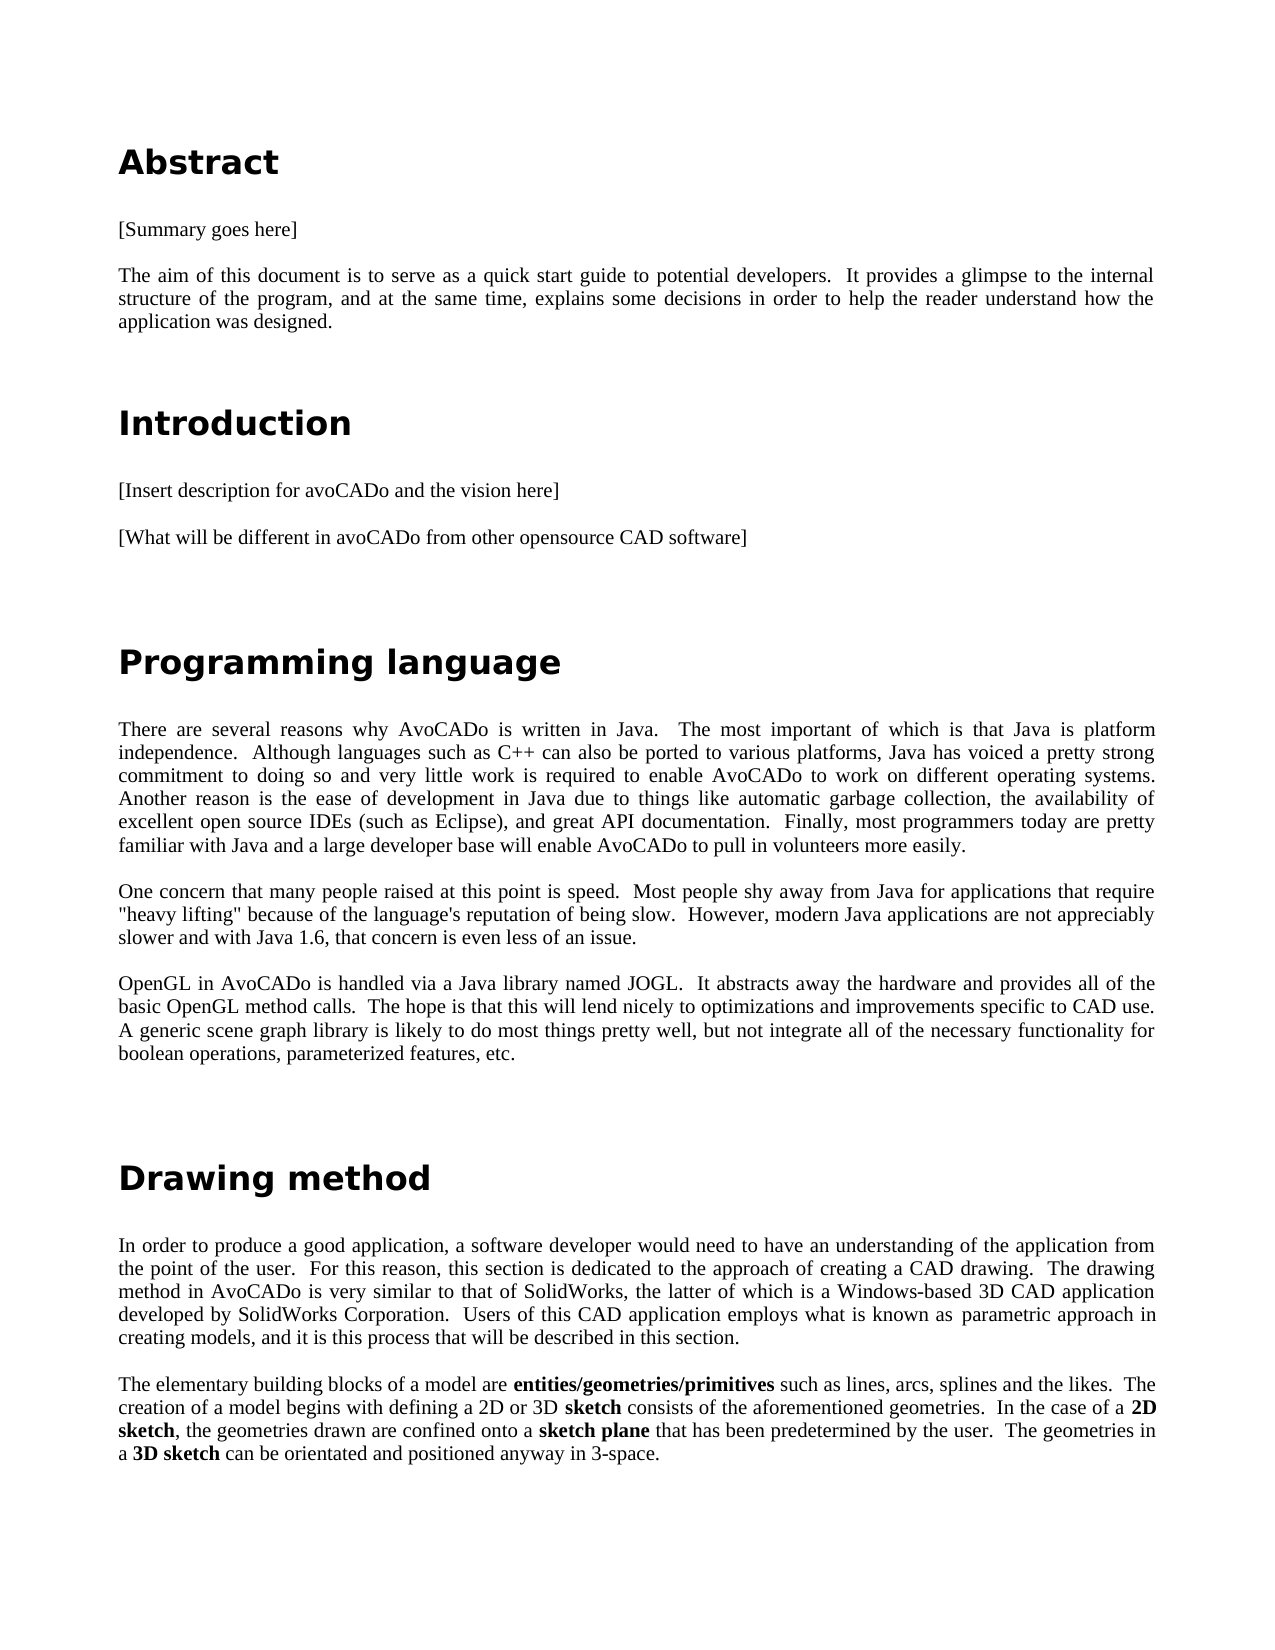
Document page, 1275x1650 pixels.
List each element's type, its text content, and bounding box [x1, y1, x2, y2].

subtitle Programming language [118, 643, 1157, 682]
text [Summary goes here] [118, 218, 1157, 241]
text There are several reasons why AvoCADo is written in Java. The most important of which is that Java is platform independence. Although languages such as C++ can also be ported to various platforms, Java has voiced a pretty strong commitment to doing so and very little work is required to enable AvoCADo to work on different operating systems. Another reason is the ease of development in Java due to things like automatic garbage collection, the availability of excellent open source IDEs (such as Eclipse), and great API documentation. Finally, most programmers today are pretty familiar with Java and a large developer base will enable AvoCADo to pull in volunteers more easily. [118, 718, 1157, 857]
text In order to produce a good application, a software developer would need to have an understanding of the application from the point of the user. For this reason, this section is dedicated to the approach of creating a CAD drawing. The drawing method in AvoCADo is very similar to that of SolidWorks, the latter of which is a Windows-based 3D CAD application developed by SolidWorks Corporation. Users of this CAD application employs what is known as parametric approach in creating models, and it is this process that will be described in this section. [118, 1234, 1157, 1349]
text The aim of this document is to serve as a quick start guide to potential developers. It provides a glimpse to the internal structure of the program, and at the same time, explains some decisions in order to help the reader understand how the application was designed. [118, 264, 1157, 333]
subtitle Abstract [118, 143, 1157, 182]
subtitle Introduction [118, 405, 1157, 444]
text The elementary building blocks of a model are entities/geometries/primitives such as lines, arcs, splines and the likes. The creation of a model begins with defining a 2D or 3D sketch consists of the aforementioned geometries. In the case of a 2D sketch, the geometries drawn are confined onto a sketch plane that has been predetermined by the user. The geometries in a 3D sketch can be orientated and positioned anyway in 3-space. [118, 1372, 1157, 1465]
text OpenGL in AvoCADo is handled via a Java library named JOGL. It abstracts away the hardware and provides all of the basic OpenGL method calls. The hope is that this will lend nicely to optimizations and improvements specific to CAD use. A generic scene graph library is likely to do most things pretty well, but not integrate all of the necessary functionality for boolean operations, parameterized features, etc. [118, 972, 1157, 1065]
text One concern that many people raised at this point is speed. Most people shy away from Java for applications that require "heavy lifting" because of the language's reputation of being slow. However, modern Java applications are not appreciably slower and with Java 1.6, that concern is even less of an issue. [118, 880, 1157, 949]
subtitle Drawing method [118, 1159, 1157, 1198]
text [What will be different in avoCADo from other opensource CAD software] [118, 526, 1157, 549]
text [Insert description for avoCADo and the vision here] [118, 479, 1157, 502]
